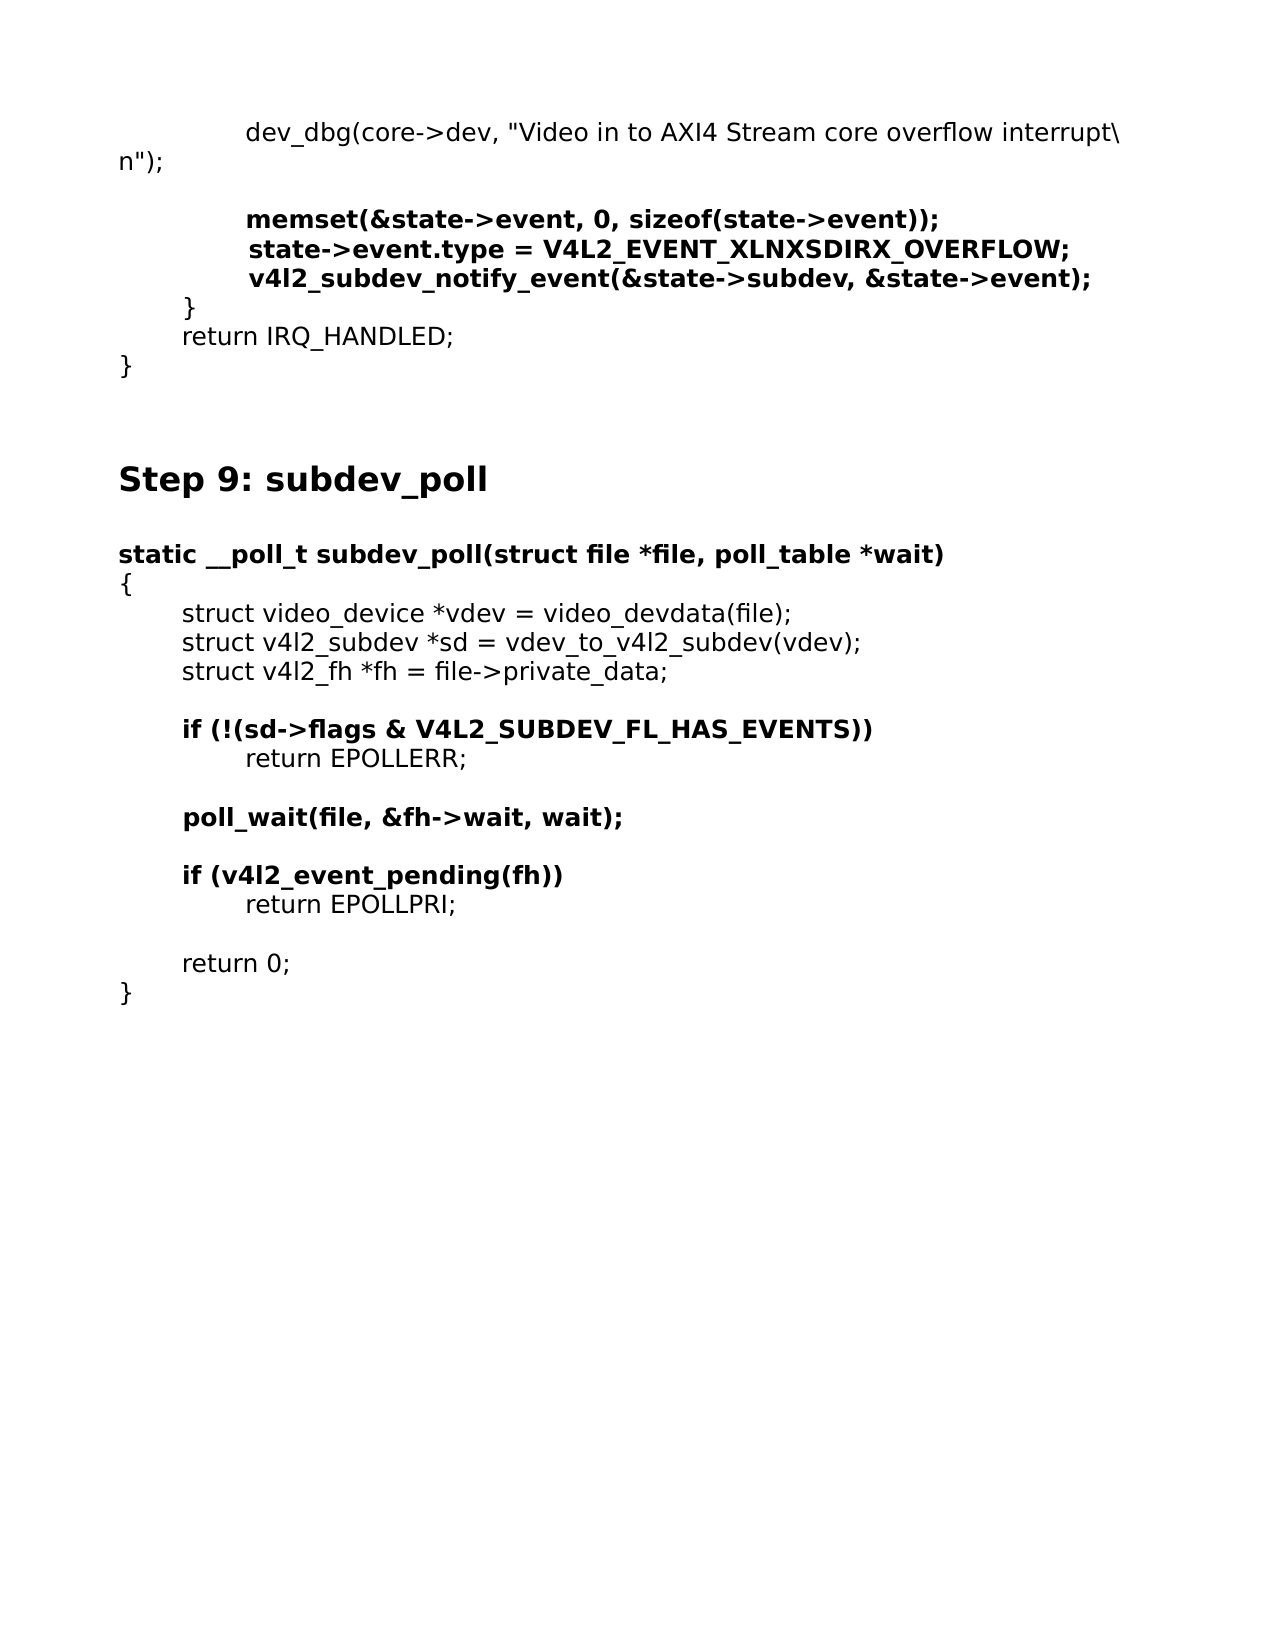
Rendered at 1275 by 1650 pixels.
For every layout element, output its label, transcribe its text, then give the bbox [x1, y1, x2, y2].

text } [118, 293, 1157, 322]
text poll_wait(file, &fh->wait, wait); [118, 803, 1157, 832]
text static __poll_t subdev_poll(struct file *file, poll_table *wait) [118, 541, 1157, 570]
text } [118, 978, 1157, 1007]
text if (v4l2_event_pending(fh)) [118, 861, 1157, 891]
text v4l2_subdev_notify_event(&state->subdev, &state->event); [118, 264, 1157, 293]
text return EPOLLPRI; [118, 891, 1157, 920]
text struct video_device *vdev = video_devdata(file); [118, 599, 1157, 628]
subtitle Step 9: subdev_poll [118, 460, 1157, 499]
text if (!(sd->flags & V4L2_SUBDEV_FL_HAS_EVENTS)) [118, 716, 1157, 745]
text memset(&state->event, 0, sizeof(state->event)); [118, 206, 1157, 235]
text return IRQ_HANDLED; [118, 322, 1157, 351]
text { [118, 570, 1157, 599]
text struct v4l2_fh *fh = file->private_data; [118, 657, 1157, 686]
text dev_dbg(core->dev, "Video in to AXI4 Stream core overflow interrupt\n"); [118, 118, 1157, 176]
text } [118, 351, 1157, 381]
text return EPOLLERR; [118, 745, 1157, 774]
text struct v4l2_subdev *sd = vdev_to_v4l2_subdev(vdev); [118, 628, 1157, 657]
text state->event.type = V4L2_EVENT_XLNXSDIRX_OVERFLOW; [118, 235, 1157, 264]
text return 0; [118, 949, 1157, 978]
